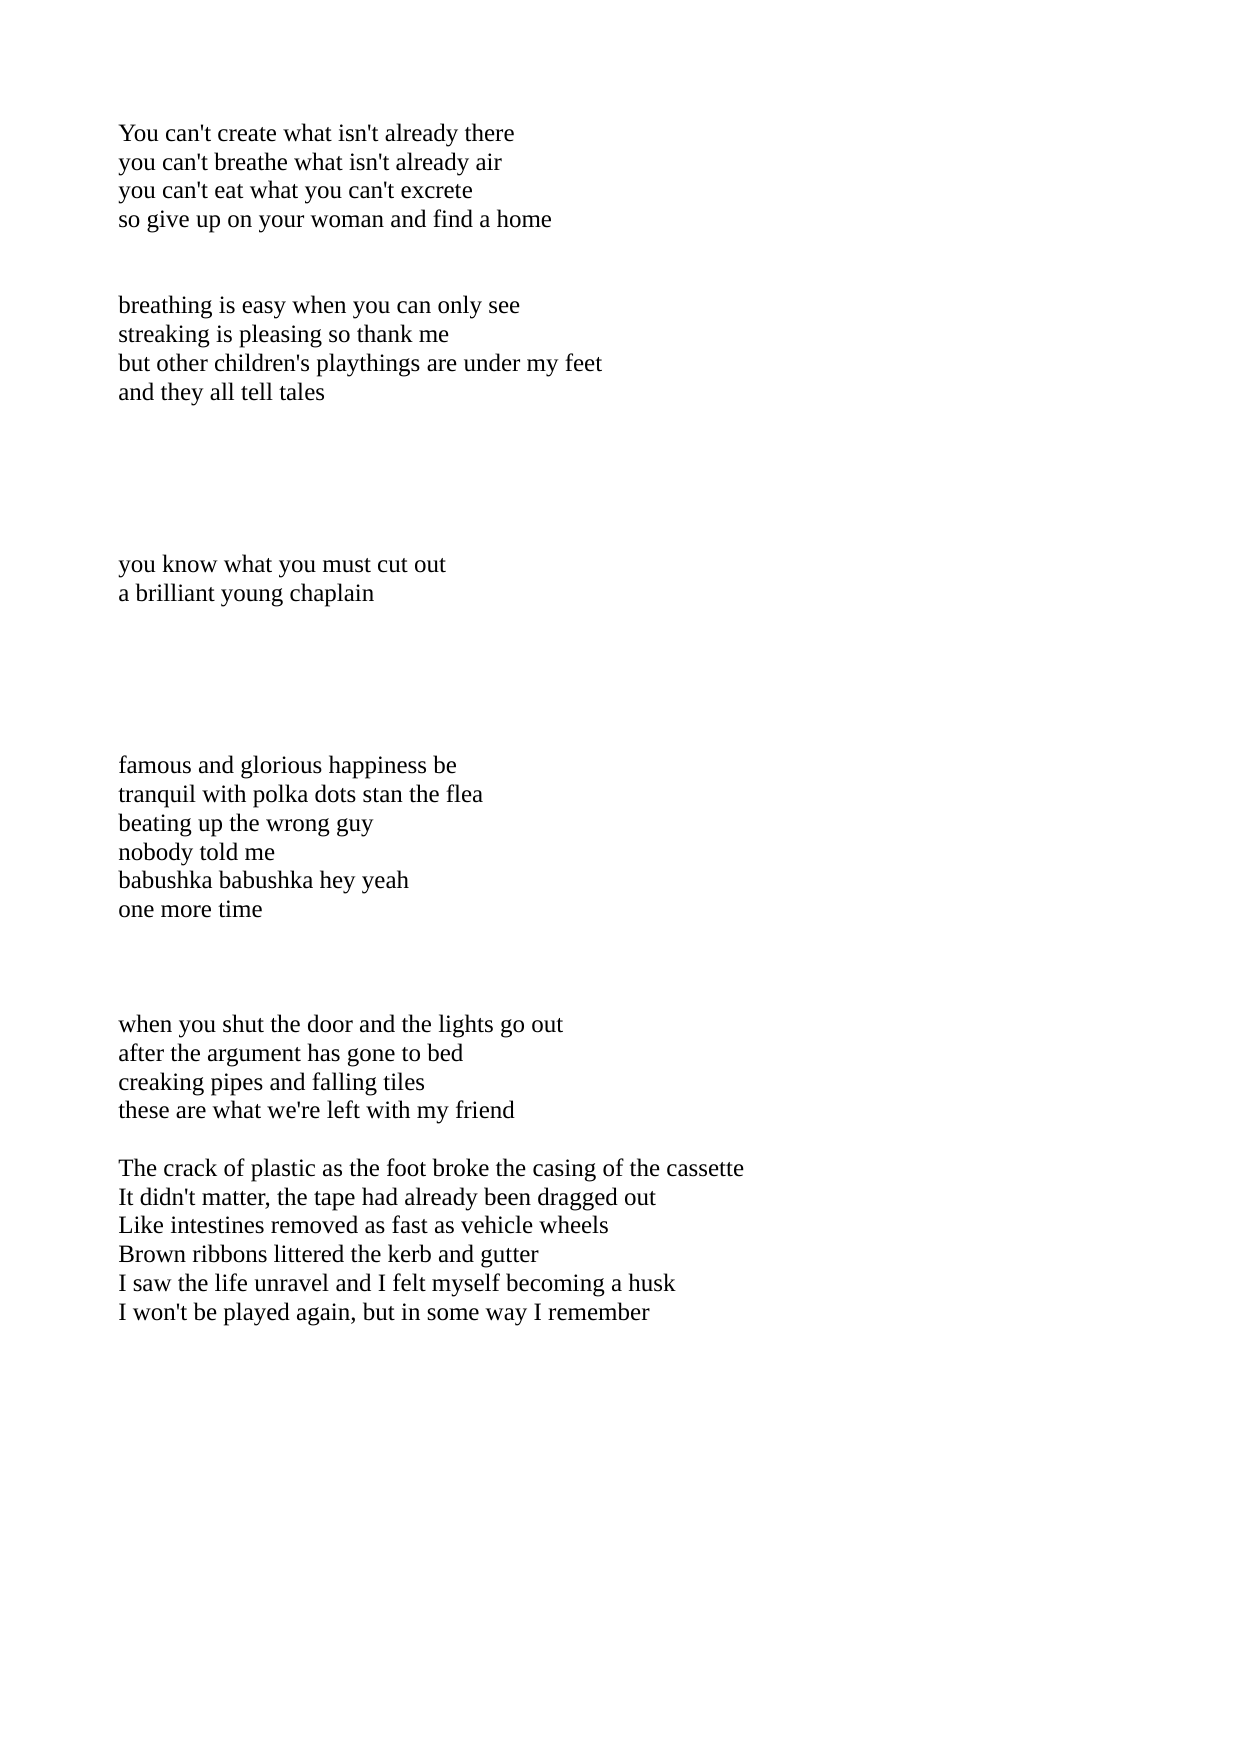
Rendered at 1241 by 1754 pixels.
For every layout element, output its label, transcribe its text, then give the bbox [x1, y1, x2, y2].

text one more time [118, 894, 1122, 923]
text You can't create what isn't already there [118, 118, 1122, 147]
text you can't breathe what isn't already air [118, 147, 1122, 176]
text but other children's playthings are under my feet [118, 348, 1122, 377]
text when you shut the door and the lights go out [118, 1009, 1122, 1038]
text after the argument has gone to bed [118, 1038, 1122, 1067]
text The crack of plastic as the foot broke the casing of the cassette [118, 1153, 1122, 1182]
text a brilliant young chaplain [118, 578, 1122, 607]
text you can't eat what you can't excrete [118, 176, 1122, 204]
text these are what we're left with my friend [118, 1096, 1122, 1124]
text creaking pipes and falling tiles [118, 1067, 1122, 1096]
text you know what you must cut out [118, 549, 1122, 578]
text and they all tell tales [118, 377, 1122, 406]
text so give up on your woman and find a home [118, 204, 1122, 233]
text babushka babushka hey yeah [118, 866, 1122, 894]
text breathing is easy when you can only see [118, 291, 1122, 319]
text famous and glorious happiness be [118, 751, 1122, 779]
text Like intestines removed as fast as vehicle wheels [118, 1211, 1122, 1239]
text beating up the wrong guy [118, 808, 1122, 837]
text tranquil with polka dots stan the flea [118, 779, 1122, 808]
text I saw the life unravel and I felt myself becoming a husk [118, 1268, 1122, 1297]
text It didn't matter, the tape had already been dragged out [118, 1182, 1122, 1211]
text Brown ribbons littered the kerb and gutter [118, 1239, 1122, 1268]
text streaking is pleasing so thank me [118, 319, 1122, 348]
text I won't be played again, but in some way I remember [118, 1297, 1122, 1326]
text nobody told me [118, 837, 1122, 866]
